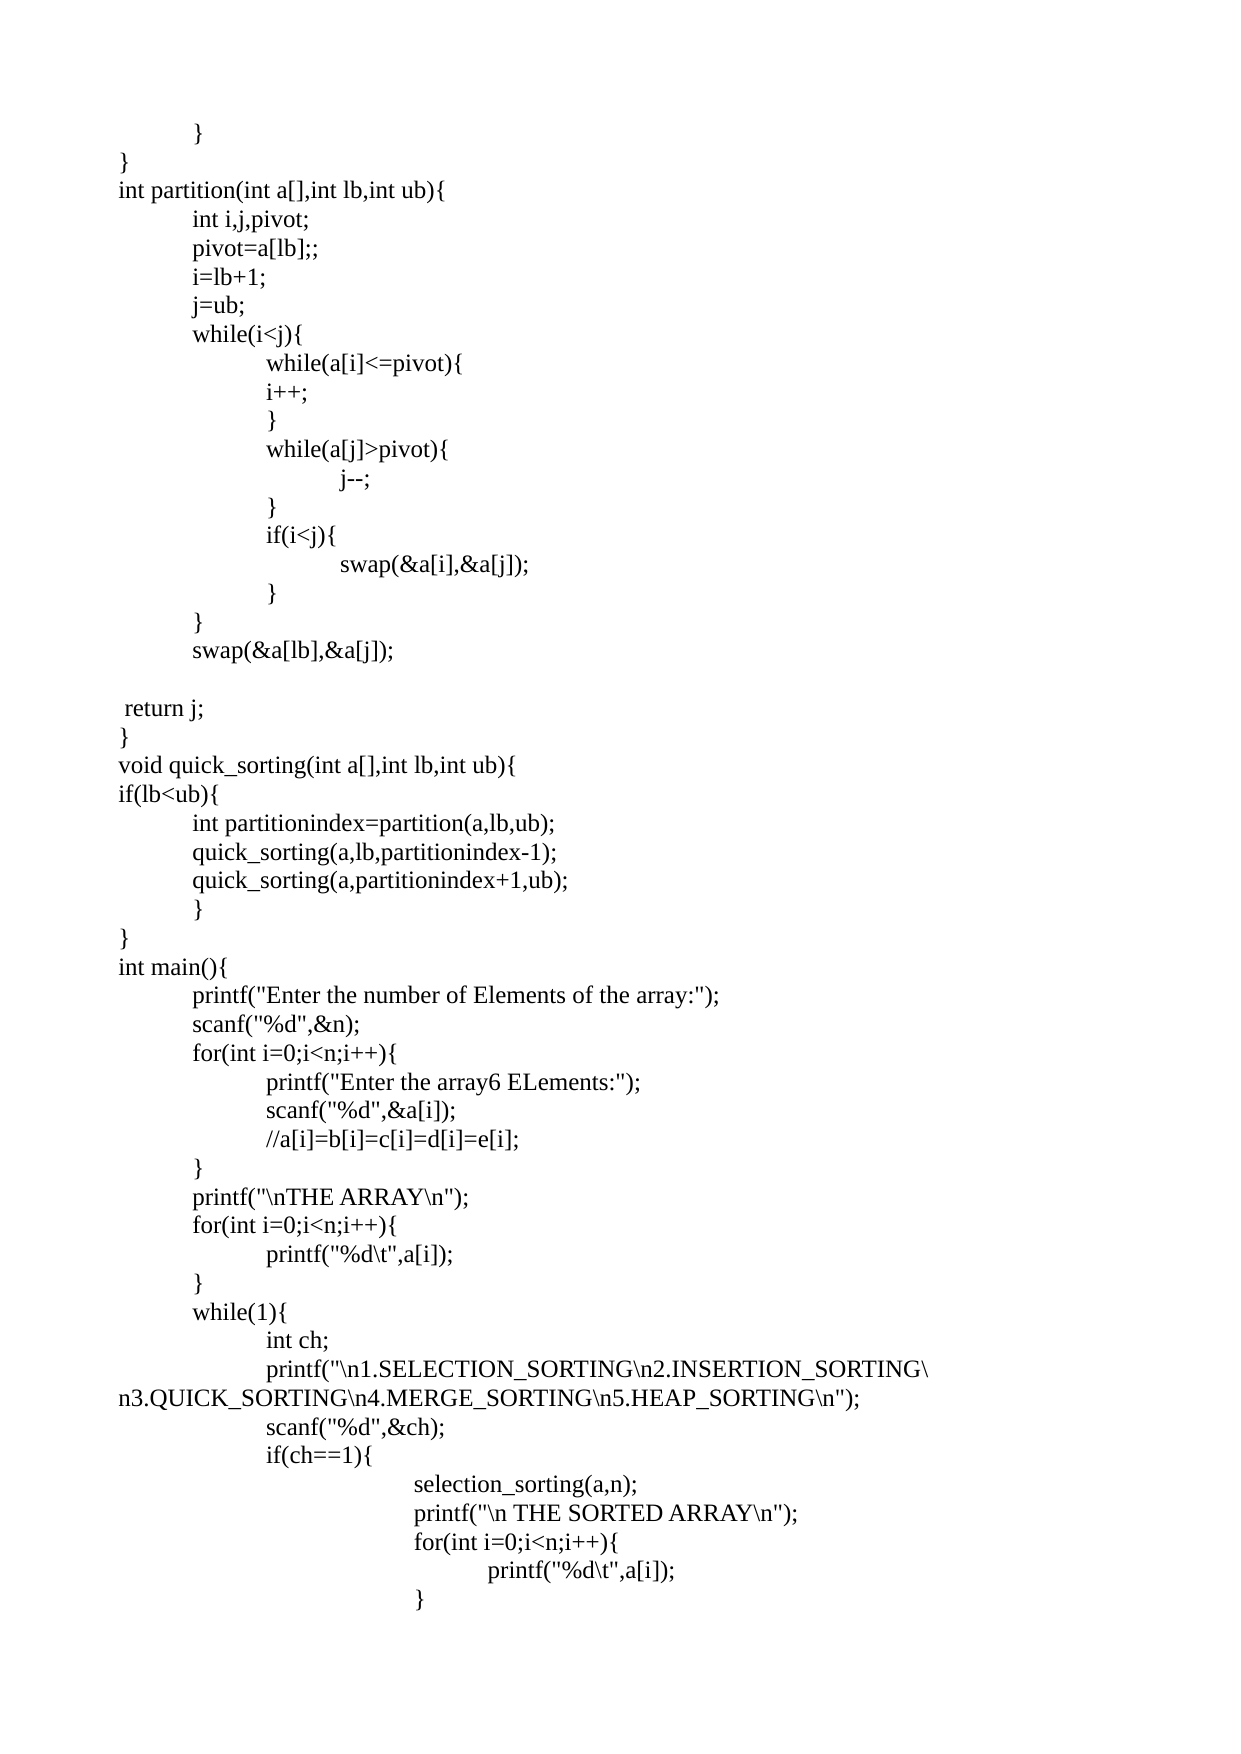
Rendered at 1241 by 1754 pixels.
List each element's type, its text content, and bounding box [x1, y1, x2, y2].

text if(ch==1){ [118, 1441, 1122, 1469]
text return j; [118, 693, 1122, 722]
text for(int i=0;i<n;i++){ [118, 1038, 1122, 1067]
text while(1){ [118, 1297, 1122, 1326]
text i++; [118, 377, 1122, 406]
text while(a[i]<=pivot){ [118, 348, 1122, 377]
text printf("Enter the array6 ELements:"); [118, 1067, 1122, 1096]
text } [118, 578, 1122, 607]
text } [118, 607, 1122, 636]
text } [118, 1584, 1122, 1613]
text } [118, 118, 1122, 147]
text } [118, 406, 1122, 434]
text void quick_sorting(int a[],int lb,int ub){ [118, 751, 1122, 779]
text while(a[j]>pivot){ [118, 434, 1122, 463]
text } [118, 923, 1122, 952]
text scanf("%d",&ch); [118, 1412, 1122, 1441]
text } [118, 722, 1122, 751]
text int partitionindex=partition(a,lb,ub); [118, 808, 1122, 837]
text int partition(int a[],int lb,int ub){ [118, 176, 1122, 204]
text } [118, 492, 1122, 521]
text printf("\nTHE ARRAY\n"); [118, 1182, 1122, 1211]
text printf("Enter the number of Elements of the array:"); [118, 981, 1122, 1009]
text } [118, 1268, 1122, 1297]
text int main(){ [118, 952, 1122, 981]
text j--; [118, 463, 1122, 492]
text selection_sorting(a,n); [118, 1469, 1122, 1498]
text if(i<j){ [118, 521, 1122, 549]
text scanf("%d",&n); [118, 1009, 1122, 1038]
text printf("%d\t",a[i]); [118, 1556, 1122, 1584]
text while(i<j){ [118, 319, 1122, 348]
text } [118, 1153, 1122, 1182]
text if(lb<ub){ [118, 779, 1122, 808]
text scanf("%d",&a[i]); [118, 1096, 1122, 1124]
text printf("\n THE SORTED ARRAY\n"); [118, 1498, 1122, 1527]
text for(int i=0;i<n;i++){ [118, 1211, 1122, 1239]
text for(int i=0;i<n;i++){ [118, 1527, 1122, 1556]
text int ch; [118, 1326, 1122, 1354]
text pivot=a[lb];; [118, 233, 1122, 262]
text i=lb+1; [118, 262, 1122, 291]
text j=ub; [118, 291, 1122, 319]
text swap(&a[lb],&a[j]); [118, 636, 1122, 664]
text quick_sorting(a,partitionindex+1,ub); [118, 866, 1122, 894]
text //a[i]=b[i]=c[i]=d[i]=e[i]; [118, 1124, 1122, 1153]
text swap(&a[i],&a[j]); [118, 549, 1122, 578]
text printf("%d\t",a[i]); [118, 1239, 1122, 1268]
text } [118, 894, 1122, 923]
text } [118, 147, 1122, 176]
text quick_sorting(a,lb,partitionindex-1); [118, 837, 1122, 866]
text int i,j,pivot; [118, 204, 1122, 233]
text printf("\n1.SELECTION_SORTING\n2.INSERTION_SORTING\n3.QUICK_SORTING\n4.MERGE_SORTING\n5.HEAP_SORTING\n"); [118, 1354, 1122, 1412]
